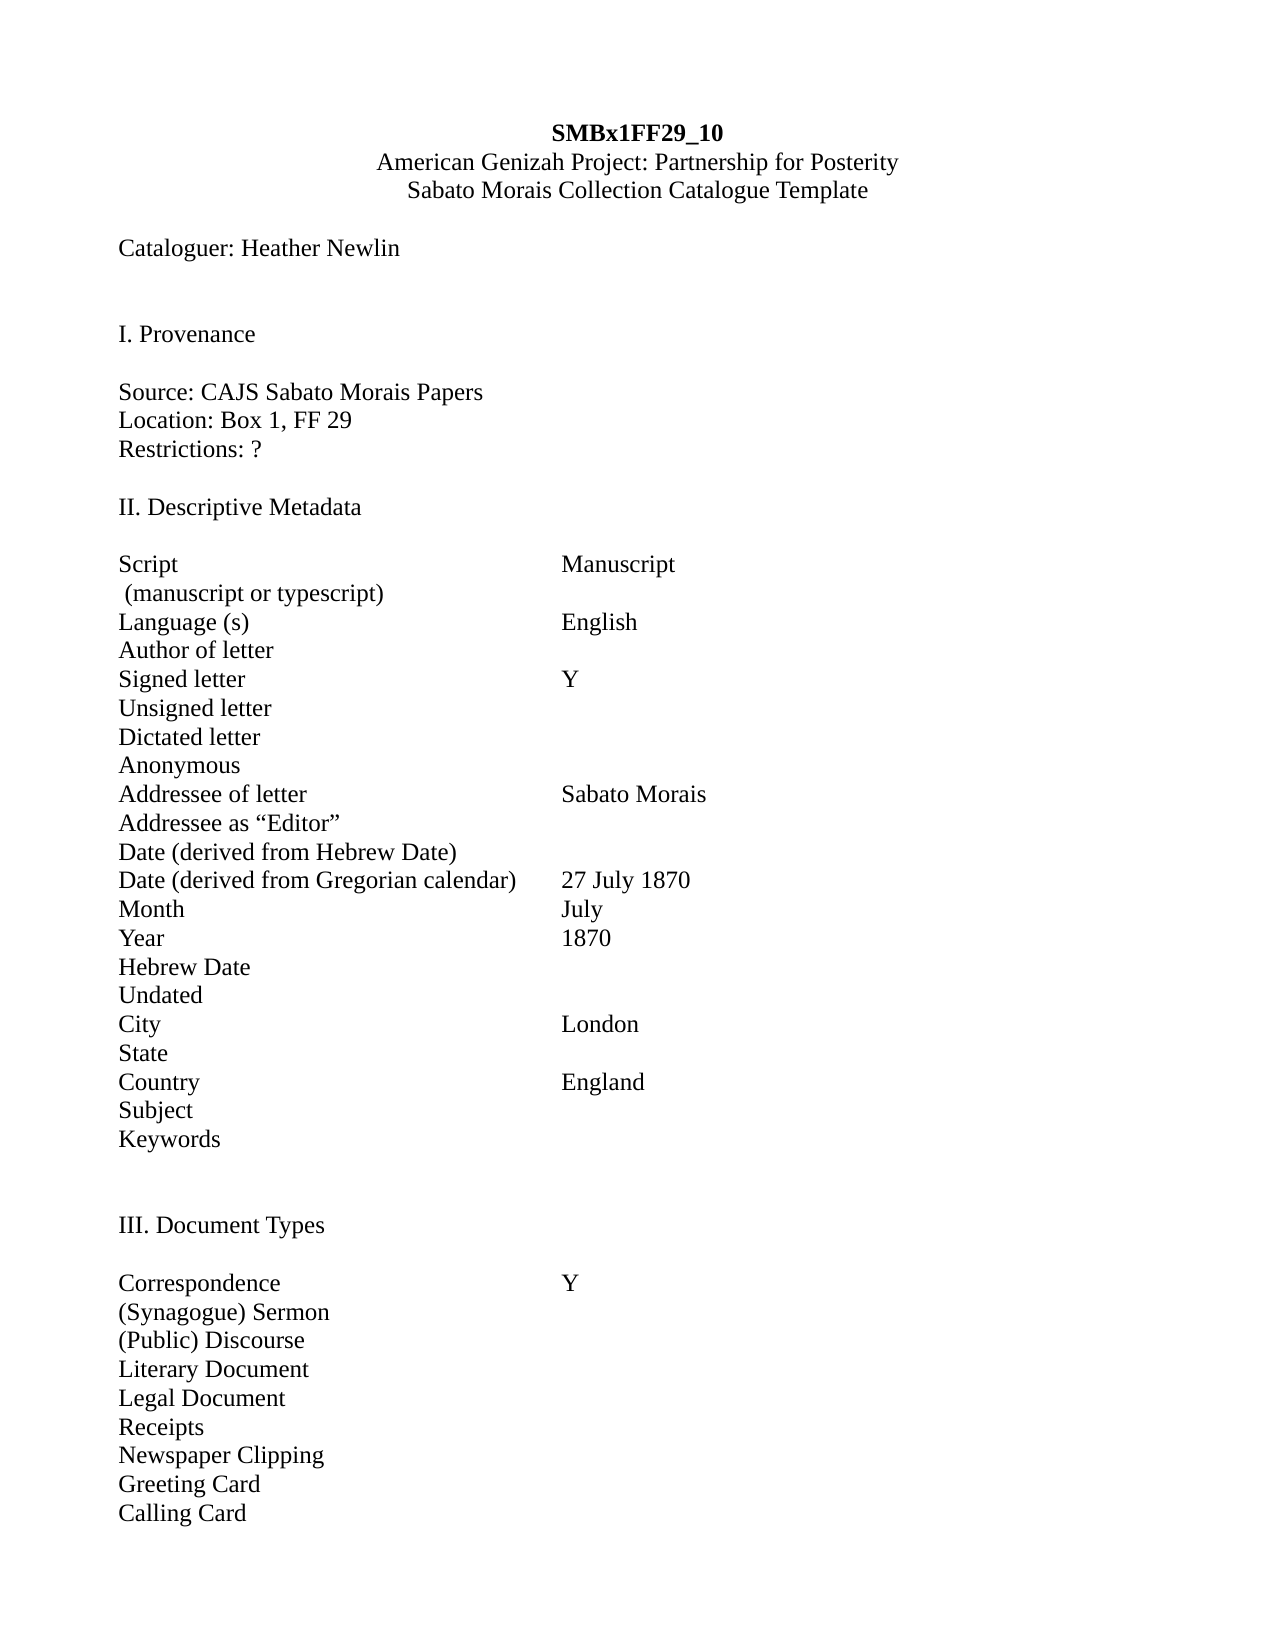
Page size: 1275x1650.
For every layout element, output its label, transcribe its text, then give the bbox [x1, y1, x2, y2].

text I. Provenance [118, 319, 1157, 348]
text Hebrew Date [118, 952, 1157, 981]
text (Public) Discourse [118, 1326, 1157, 1354]
text Author of letter [118, 636, 1157, 664]
text (Synagogue) Sermon [118, 1297, 1157, 1326]
text Country England [118, 1067, 1157, 1096]
text Year 1870 [118, 923, 1157, 952]
text Cataloguer: Heather Newlin [118, 233, 1157, 262]
text Signed letter Y [118, 664, 1157, 693]
text Script Manuscript [118, 549, 1157, 578]
text Sabato Morais Collection Catalogue Template [118, 176, 1157, 204]
text Restrictions: ? [118, 434, 1157, 463]
text II. Descriptive Metadata [118, 492, 1157, 521]
text Addressee of letter Sabato Morais [118, 779, 1157, 808]
text Newspaper Clipping [118, 1441, 1157, 1469]
text Undated [118, 981, 1157, 1009]
text Location: Box 1, FF 29 [118, 406, 1157, 434]
text Date (derived from Gregorian calendar) 27 July 1870 [118, 866, 1157, 894]
text Literary Document [118, 1354, 1157, 1383]
text Correspondence Y [118, 1268, 1157, 1297]
text Subject [118, 1096, 1157, 1124]
text Addressee as “Editor” [118, 808, 1157, 837]
text III. Document Types [118, 1211, 1157, 1239]
text Anonymous [118, 751, 1157, 779]
text Source: CAJS Sabato Morais Papers [118, 377, 1157, 406]
text Calling Card [118, 1498, 1157, 1527]
text Date (derived from Hebrew Date) [118, 837, 1157, 866]
text Dictated letter [118, 722, 1157, 751]
text American Genizah Project: Partnership for Posterity [118, 147, 1157, 176]
text City London [118, 1009, 1157, 1038]
text Month July [118, 894, 1157, 923]
text Greeting Card [118, 1469, 1157, 1498]
text Keywords [118, 1124, 1157, 1153]
text State [118, 1038, 1157, 1067]
text SMBx1FF29_10 [118, 118, 1157, 147]
text Receipts [118, 1412, 1157, 1441]
text (manuscript or typescript) [118, 578, 1157, 607]
text Unsigned letter [118, 693, 1157, 722]
text Legal Document [118, 1383, 1157, 1412]
text Language (s) English [118, 607, 1157, 636]
